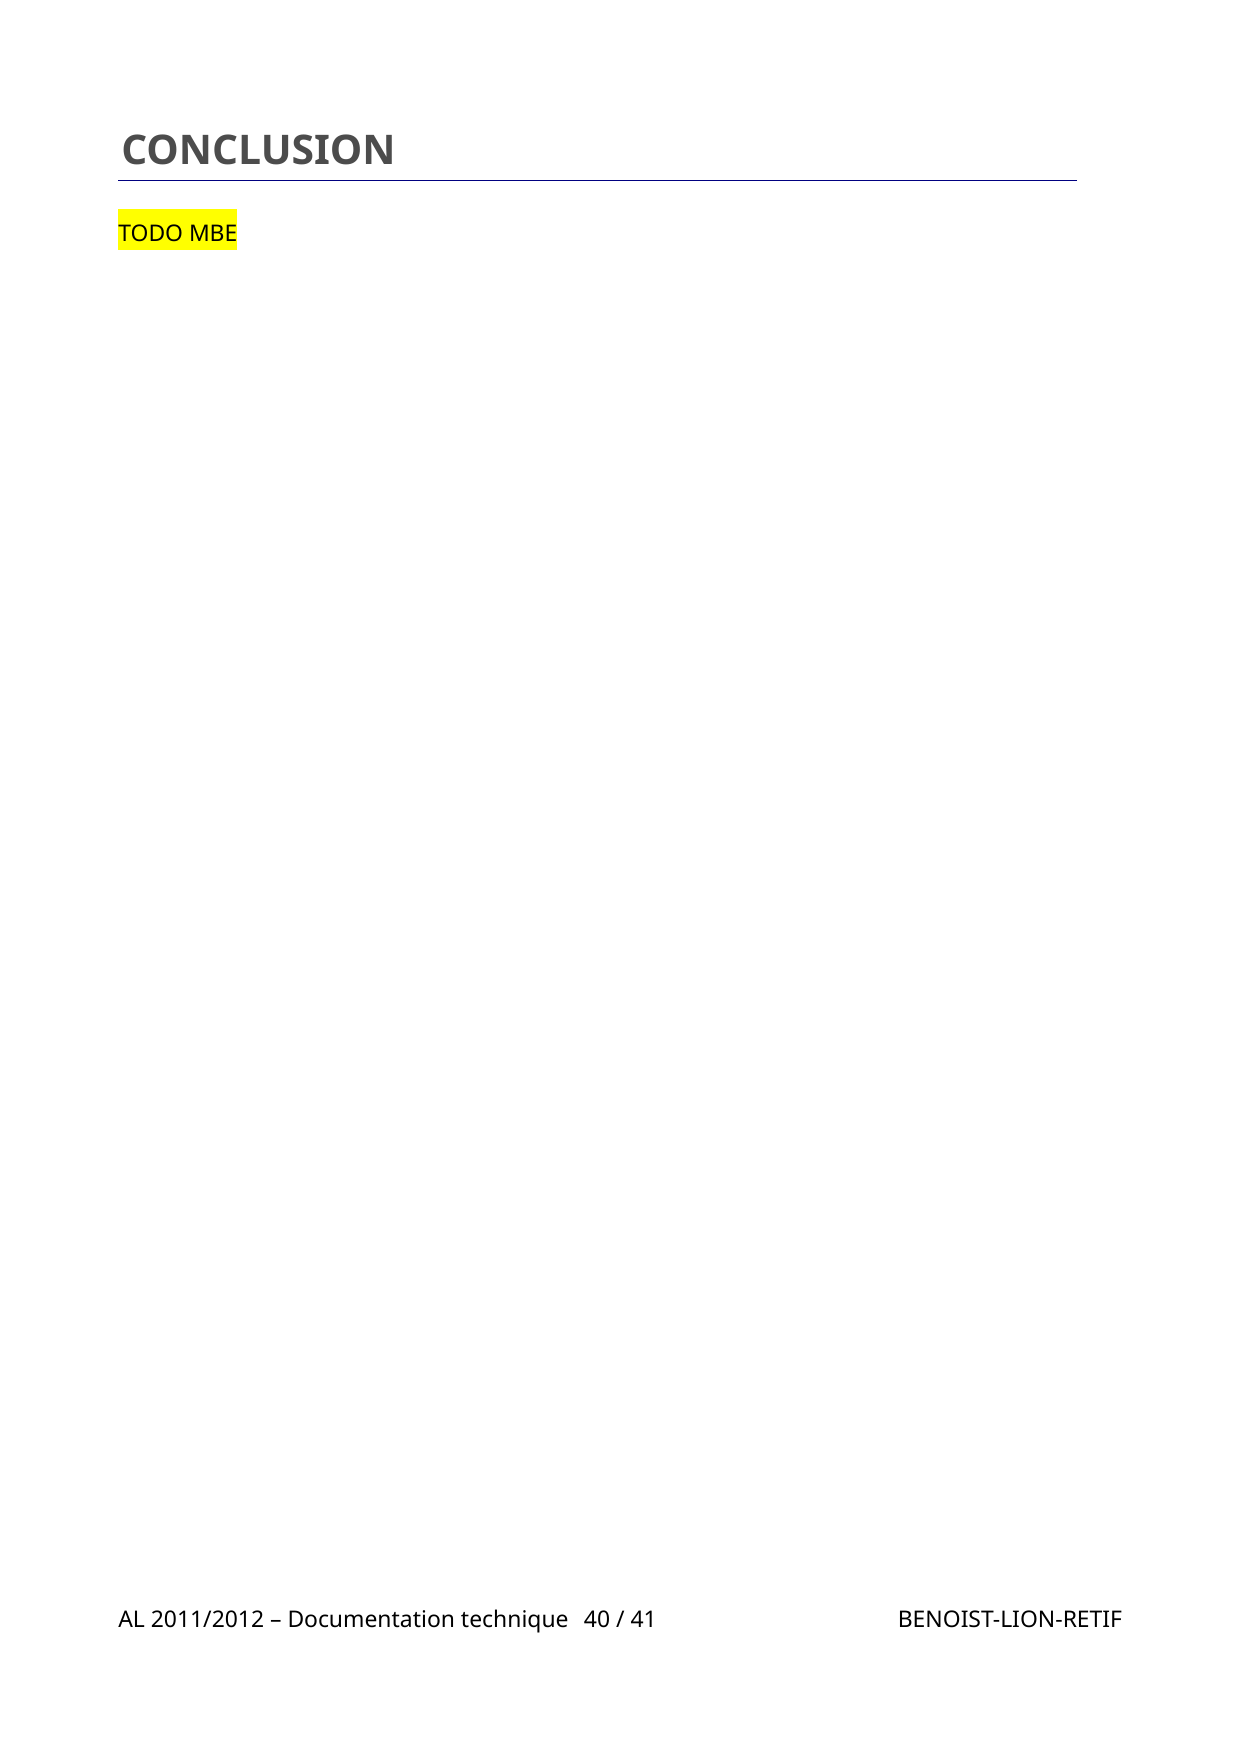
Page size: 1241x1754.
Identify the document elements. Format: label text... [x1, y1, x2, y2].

subtitle Conclusion [118, 118, 1077, 180]
text TODO MBE [118, 208, 1122, 250]
